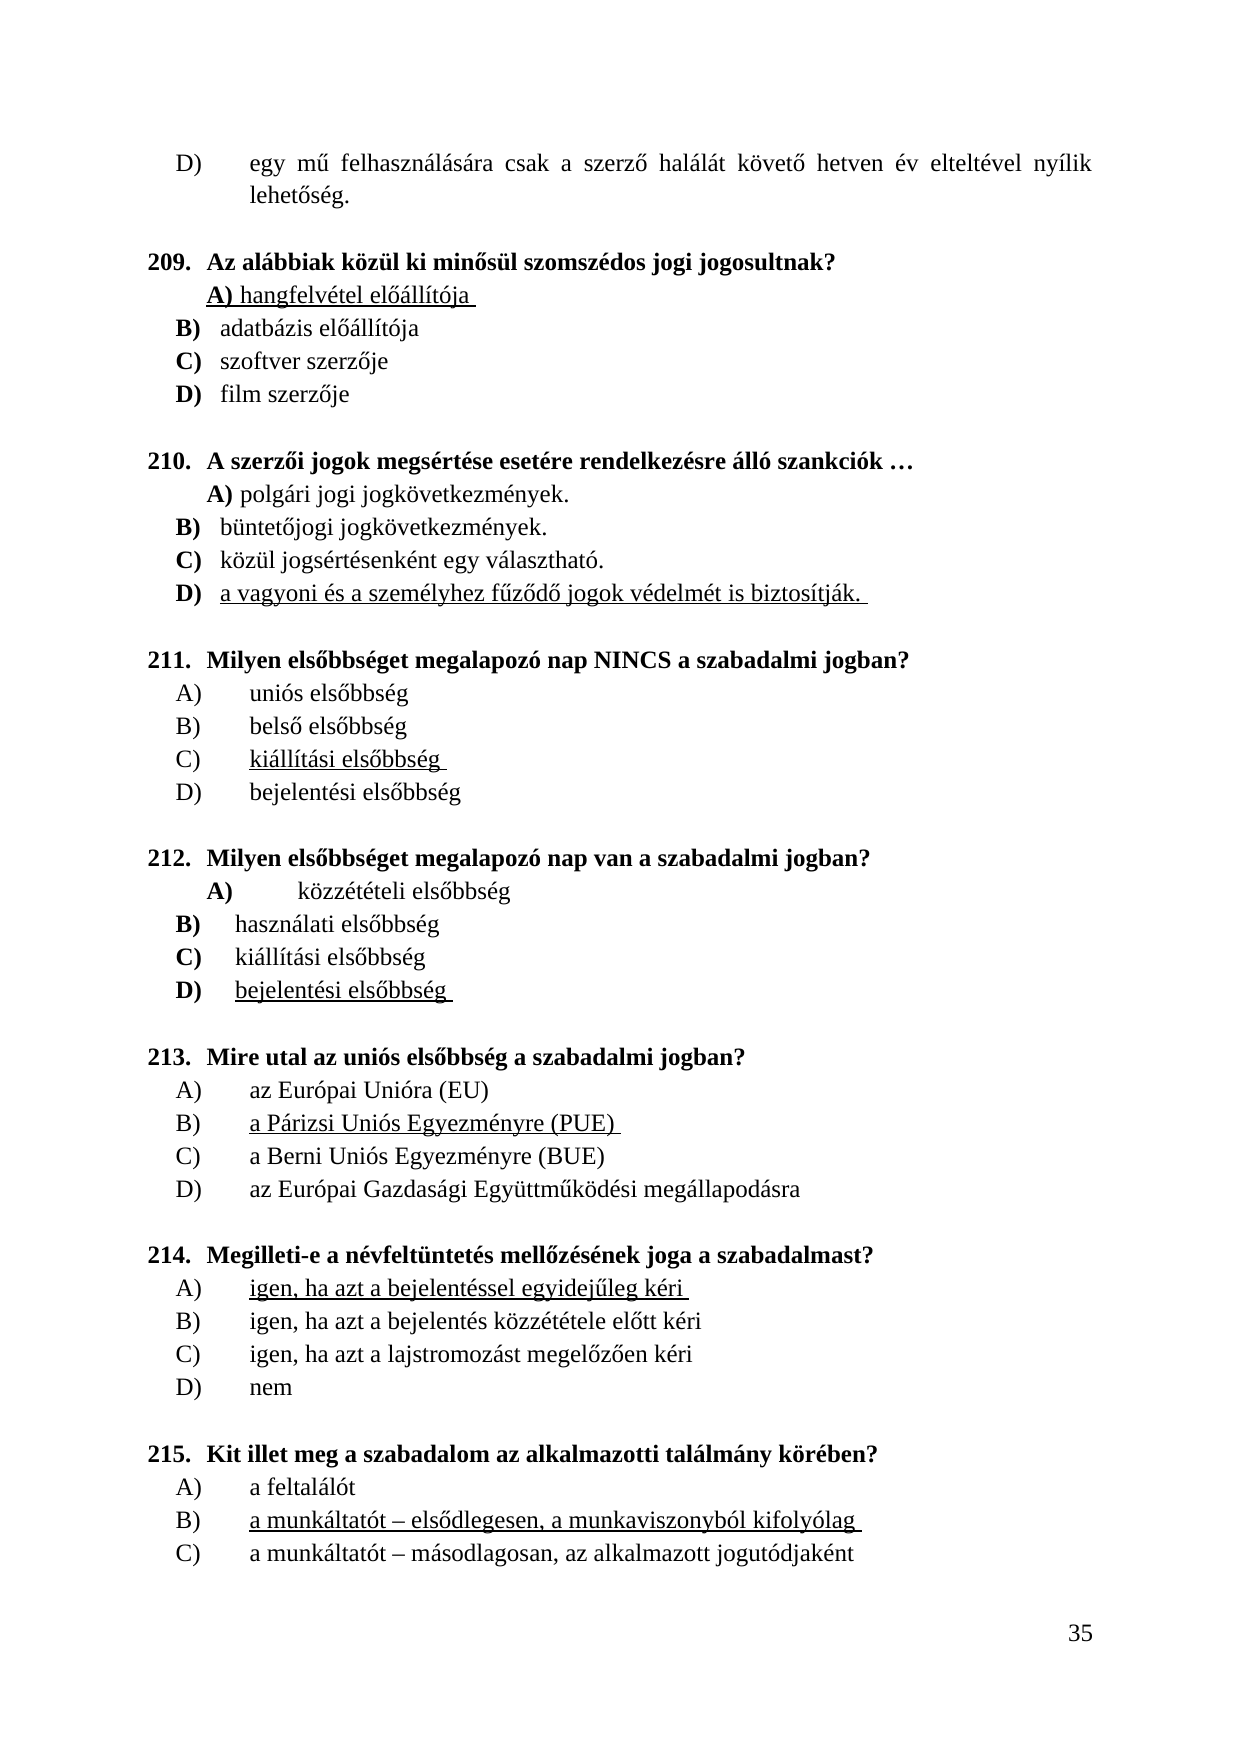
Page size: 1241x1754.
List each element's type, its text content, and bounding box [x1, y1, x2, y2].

text A) polgári jogi jogkövetkezmények. [206, 479, 1093, 508]
list Az alábbiak közül ki minősül szomszédos jogi jogosultnak? [147, 247, 1093, 276]
list közül jogsértésenként egy választható. [175, 545, 1093, 574]
list a Berni Uniós Egyezményre (BUE) [175, 1141, 1093, 1170]
list belső elsőbbség [175, 711, 1093, 740]
list az Európai Gazdasági Együttműködési megállapodásra [175, 1174, 1093, 1203]
list büntetőjogi jogkövetkezmények. [175, 512, 1093, 541]
list A szerzői jogok megsértése esetére rendelkezésre álló szankciók … [147, 446, 1093, 475]
text A) közzétételi elsőbbség [206, 876, 1093, 905]
list a munkáltatót – másodlagosan, az alkalmazott jogutódjaként [175, 1538, 1093, 1567]
list nem [175, 1372, 1093, 1401]
list egy mű felhasználására csak a szerző halálát követő hetven év elteltével nyílik lehetőség. [175, 148, 1093, 209]
list igen, ha azt a lajstromozást megelőzően kéri [175, 1339, 1093, 1368]
list uniós elsőbbség [175, 678, 1093, 707]
list használati elsőbbség [175, 909, 1093, 938]
list Mire utal az uniós elsőbbség a szabadalmi jogban? [147, 1042, 1093, 1071]
list igen, ha azt a bejelentéssel egyidejűleg kéri [175, 1273, 1093, 1302]
list Kit illet meg a szabadalom az alkalmazotti találmány körében? [147, 1439, 1093, 1468]
list a Párizsi Uniós Egyezményre (PUE) [175, 1108, 1093, 1137]
list adatbázis előállítója [175, 313, 1093, 342]
list bejelentési elsőbbség [175, 975, 1093, 1004]
list az Európai Unióra (EU) [175, 1075, 1093, 1104]
list kiállítási elsőbbség [175, 744, 1093, 773]
list szoftver szerzője [175, 346, 1093, 375]
list Milyen elsőbbséget megalapozó nap van a szabadalmi jogban? [147, 843, 1093, 872]
list igen, ha azt a bejelentés közzététele előtt kéri [175, 1306, 1093, 1335]
list a feltalálót [175, 1472, 1093, 1501]
list Megilleti-e a névfeltüntetés mellőzésének joga a szabadalmast? [147, 1240, 1093, 1269]
list Milyen elsőbbséget megalapozó nap NINCS a szabadalmi jogban? [147, 645, 1093, 674]
list film szerzője [175, 379, 1093, 408]
text A) hangfelvétel előállítója [206, 280, 1093, 309]
list a vagyoni és a személyhez fűződő jogok védelmét is biztosítják. [175, 578, 1093, 607]
list bejelentési elsőbbség [175, 777, 1093, 806]
list a munkáltatót – elsődlegesen, a munkaviszonyból kifolyólag [175, 1505, 1093, 1534]
list kiállítási elsőbbség [175, 942, 1093, 971]
